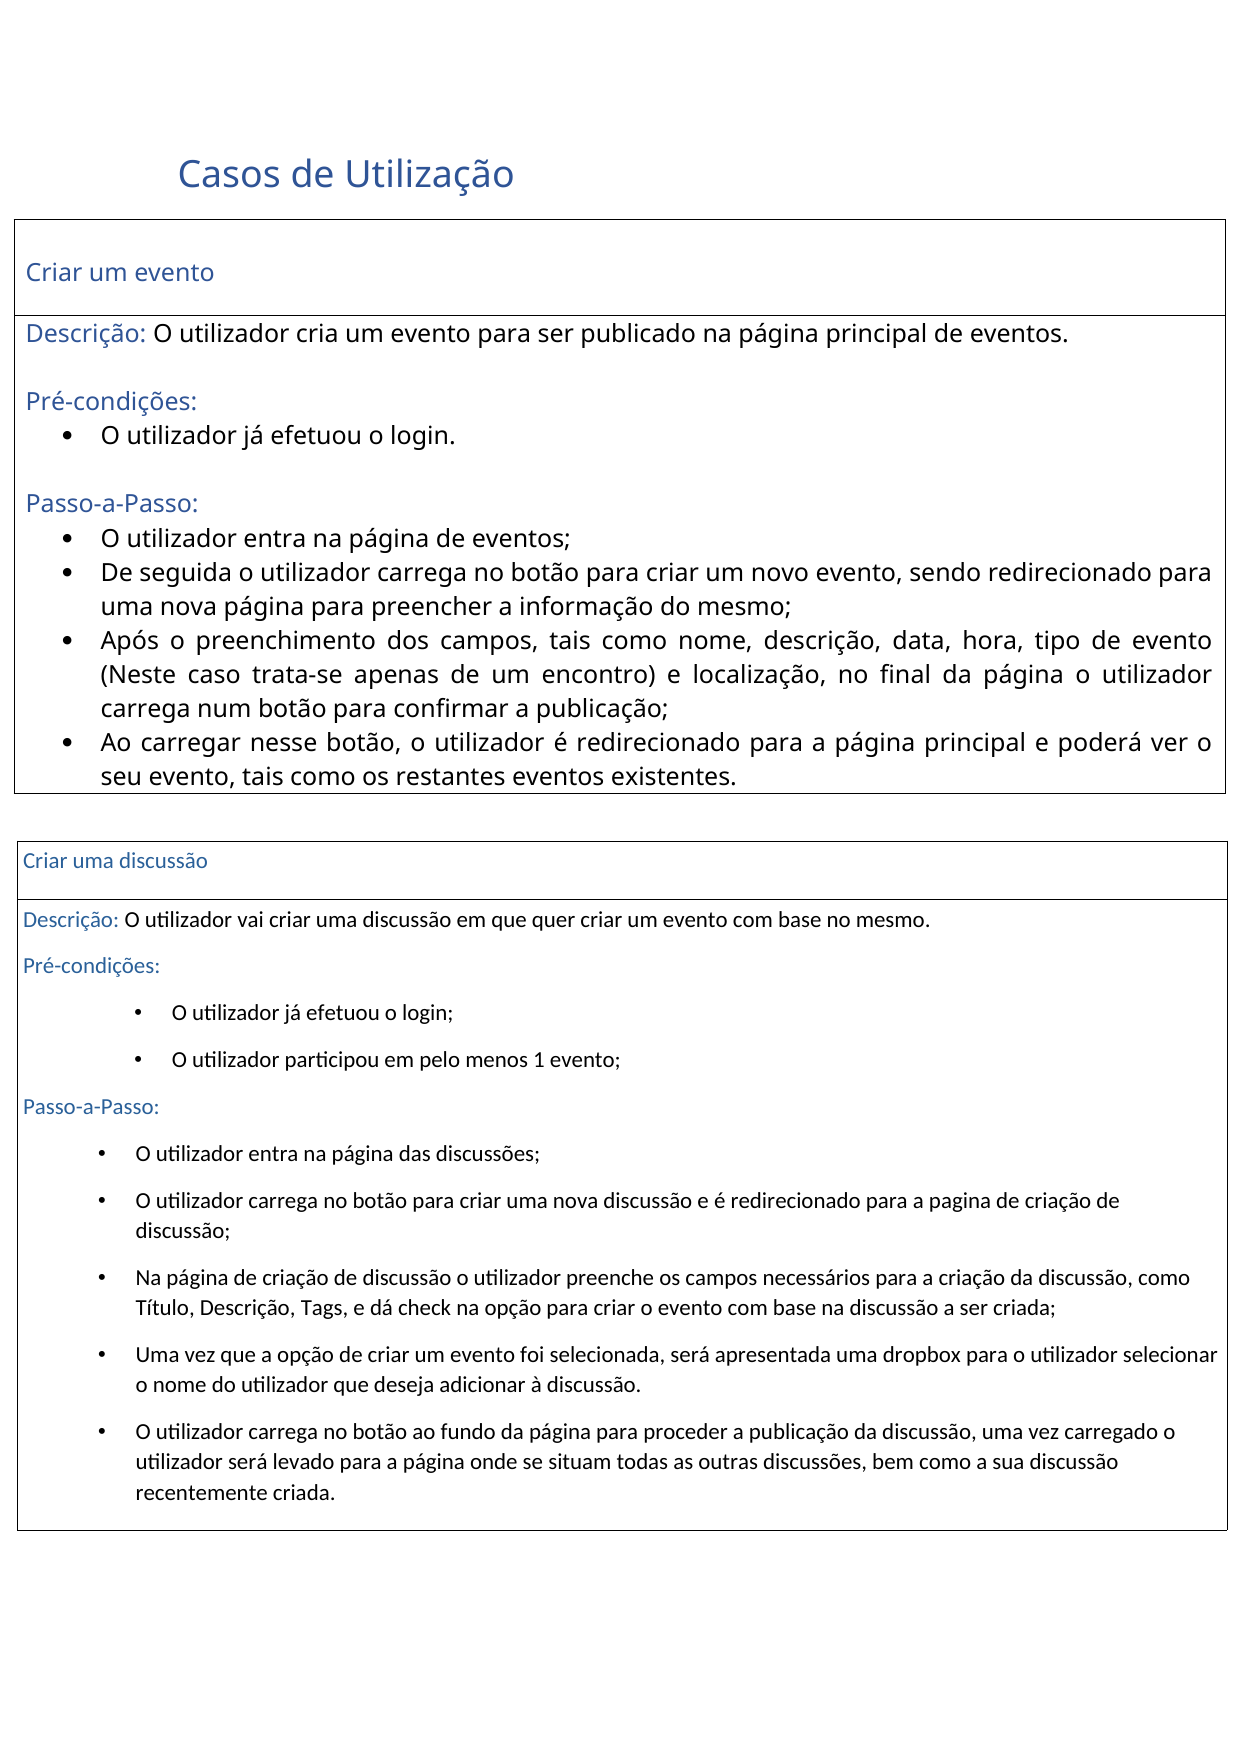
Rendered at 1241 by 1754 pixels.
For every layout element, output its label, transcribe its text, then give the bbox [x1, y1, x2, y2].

table_header Criar um evento [15, 220, 1225, 315]
table_header Criar uma discussão [18, 842, 1227, 899]
text Casos de Utilização [177, 148, 1063, 199]
table_cell Descrição: O utilizador vai criar uma discussão em que quer criar um evento com base no mesmo. Pré-condições: O utilizador já efetuou o login; O utilizador participou em pelo menos 1 evento; Passo-a-Passo: O utilizador entra na página das discussões; O utilizador carrega no botão para criar uma nova discussão e é redirecionado para a pagina de criação de discussão; Na página de criação de discussão o utilizador preenche os campos necessários para a criação da discussão, como Título, Descrição, Tags, e dá check na opção para criar o evento com base na discussão a ser criada; Uma vez que a opção de criar um evento foi selecionada, será apresentada uma dropbox para o utilizador selecionar o nome do utilizador que deseja adicionar à discussão. O utilizador carrega no botão ao fundo da página para proceder a publicação da discussão, uma vez carregado o utilizador será levado para a página onde se situam todas as outras discussões, bem como a sua discussão recentemente criada. [18, 900, 1227, 1530]
table_cell Descrição: O utilizador cria um evento para ser publicado na página principal de eventos. Pré-condições: O utilizador já efetuou o login. Passo-a-Passo: O utilizador entra na página de eventos; De seguida o utilizador carrega no botão para criar um novo evento, sendo redirecionado para uma nova página para preencher a informação do mesmo; Após o preenchimento dos campos, tais como nome, descrição, data, hora, tipo de evento (Neste caso trata-se apenas de um encontro) e localização, no final da página o utilizador carrega num botão para confirmar a publicação; Ao carregar nesse botão, o utilizador é redirecionado para a página principal e poderá ver o seu evento, tais como os restantes eventos existentes. [15, 316, 1225, 793]
